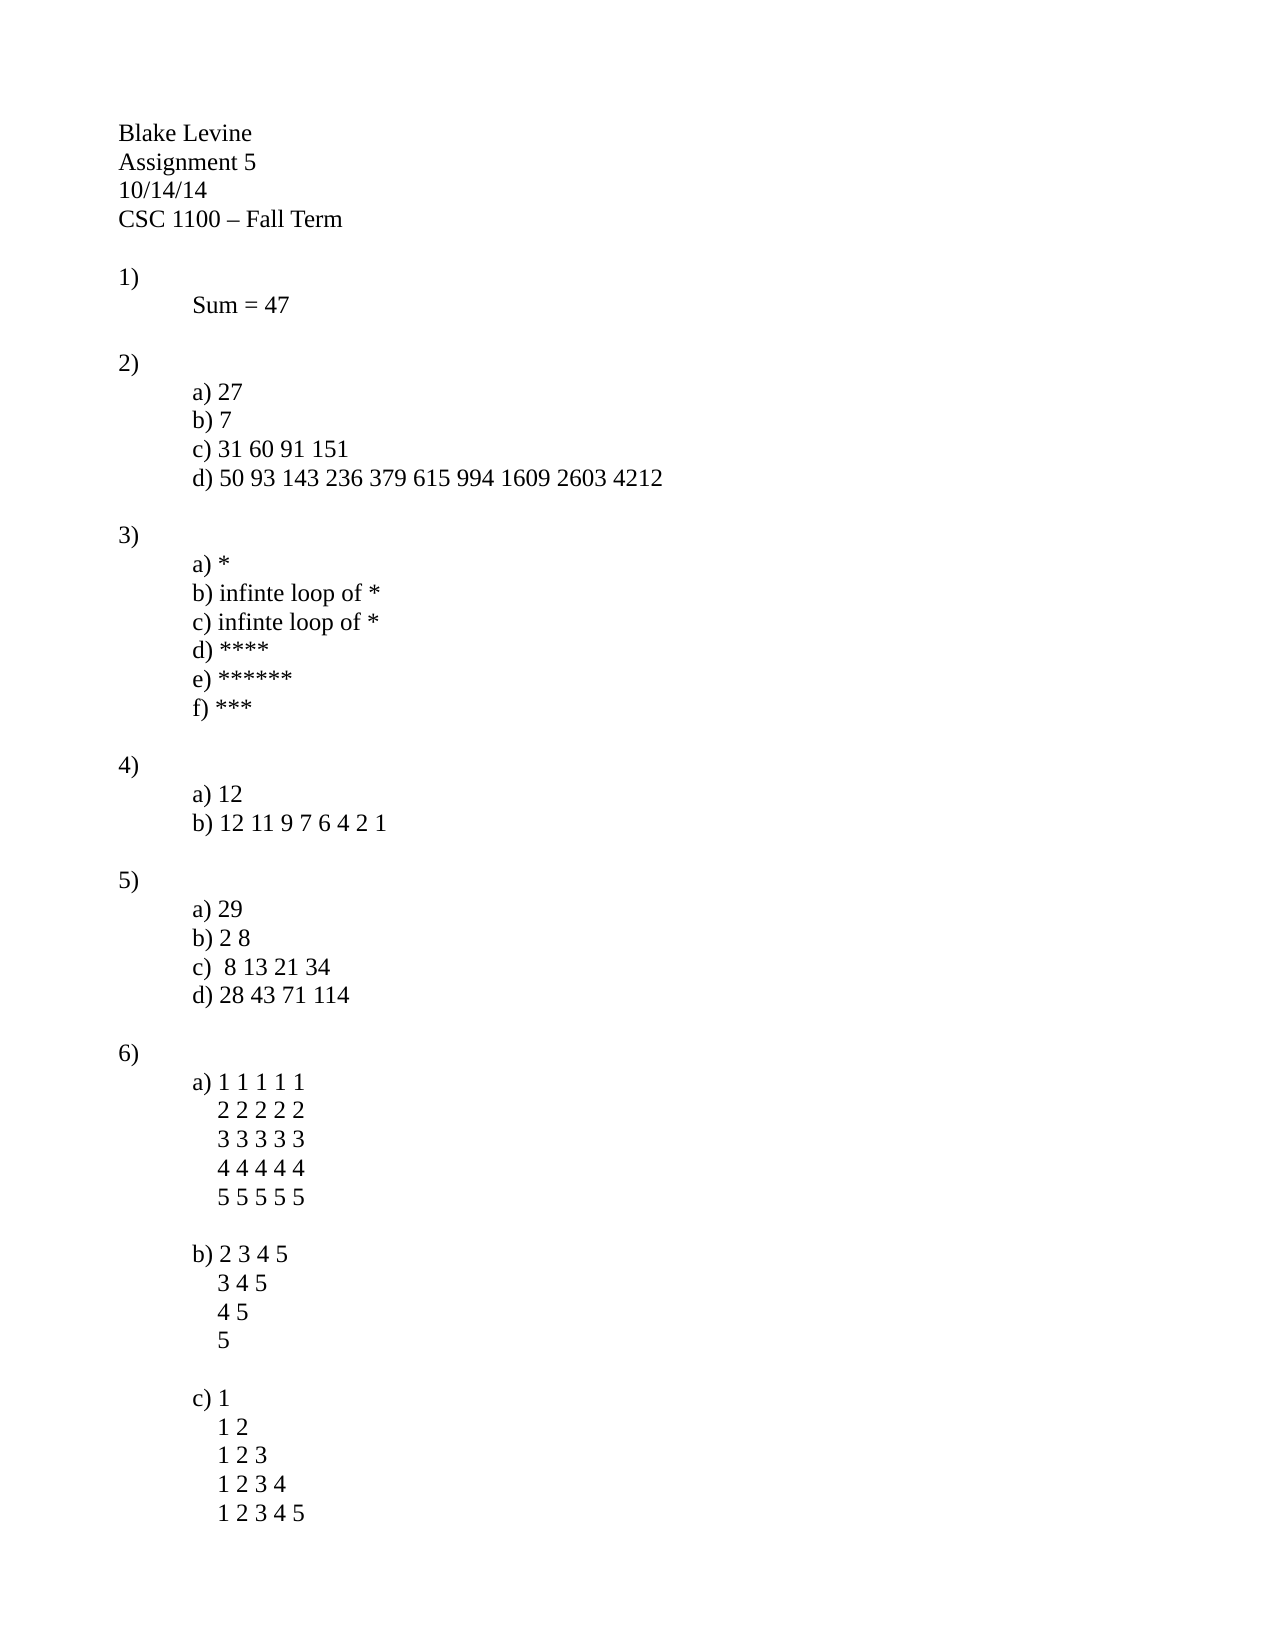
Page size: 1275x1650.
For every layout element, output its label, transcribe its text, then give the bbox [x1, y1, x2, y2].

text a) 29 [118, 894, 1157, 923]
text c) 8 13 21 34 [118, 952, 1157, 981]
text 1 2 [118, 1412, 1157, 1441]
text 5 [118, 1326, 1157, 1354]
text 4 5 [118, 1297, 1157, 1326]
text f) *** [118, 693, 1157, 722]
text b) 12 11 9 7 6 4 2 1 [118, 808, 1157, 837]
text 1 2 3 4 [118, 1469, 1157, 1498]
text 3 3 3 3 3 [118, 1124, 1157, 1153]
text c) 1 [118, 1383, 1157, 1412]
text 5 5 5 5 5 [118, 1182, 1157, 1211]
text 2 2 2 2 2 [118, 1096, 1157, 1124]
text c) infinte loop of * [118, 607, 1157, 636]
text 1 2 3 [118, 1441, 1157, 1469]
text e) ****** [118, 664, 1157, 693]
text 6) [118, 1038, 1157, 1067]
text d) 28 43 71 114 [118, 981, 1157, 1009]
text Blake Levine [118, 118, 1157, 147]
text 2) [118, 348, 1157, 377]
text Assignment 5 [118, 147, 1157, 176]
text 1) [118, 262, 1157, 291]
text 1 2 3 4 5 [118, 1498, 1157, 1527]
text d) 50 93 143 236 379 615 994 1609 2603 4212 [118, 463, 1157, 492]
text 10/14/14 [118, 176, 1157, 204]
text 4) [118, 751, 1157, 779]
text a) 1 1 1 1 1 [118, 1067, 1157, 1096]
text a) 12 [118, 779, 1157, 808]
text a) * [118, 549, 1157, 578]
text b) 2 8 [118, 923, 1157, 952]
text d) **** [118, 636, 1157, 664]
text CSC 1100 – Fall Term [118, 204, 1157, 233]
text b) 7 [118, 406, 1157, 434]
text b) infinte loop of * [118, 578, 1157, 607]
text 4 4 4 4 4 [118, 1153, 1157, 1182]
text 3) [118, 521, 1157, 549]
text 3 4 5 [118, 1268, 1157, 1297]
text c) 31 60 91 151 [118, 434, 1157, 463]
text b) 2 3 4 5 [118, 1239, 1157, 1268]
text a) 27 [118, 377, 1157, 406]
text 5) [118, 866, 1157, 894]
text Sum = 47 [118, 291, 1157, 319]
